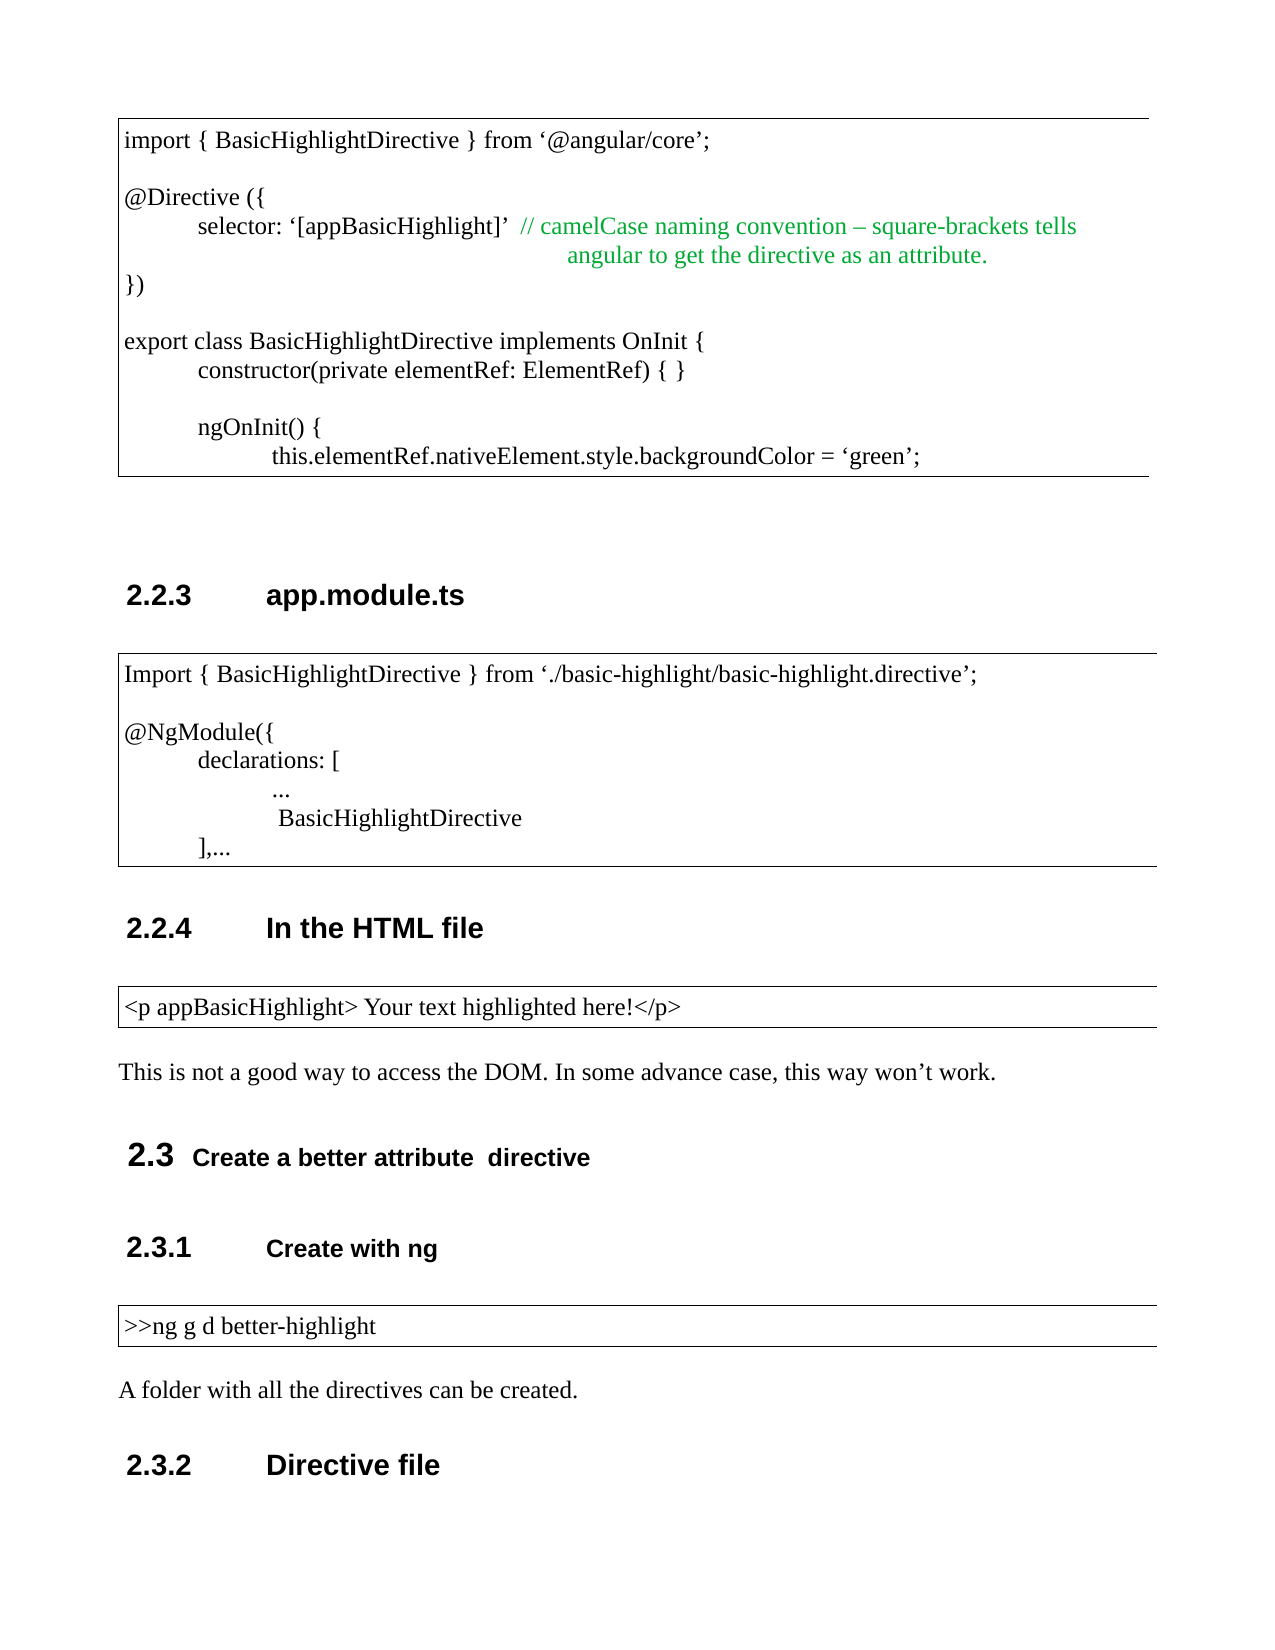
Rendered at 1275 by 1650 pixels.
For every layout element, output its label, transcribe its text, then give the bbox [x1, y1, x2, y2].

text A folder with all the directives can be created. [118, 1376, 1157, 1404]
subtitle Directive file [118, 1448, 1157, 1481]
subtitle app.module.ts [118, 577, 1157, 611]
table_header Import { BasicHighlightDirective } from ‘./basic-highlight/basic-highlight.directive’; @NgModule({ declarations: [ ... BasicHighlightDirective ],... [119, 654, 1157, 866]
subtitle In the HTML file [118, 911, 1157, 944]
text This is not a good way to access the DOM. In some advance case, this way won’t work. [118, 1057, 1157, 1085]
table_header <p appBasicHighlight> Your text highlighted here!</p> [119, 987, 1157, 1027]
subtitle Create a better attribute directive [118, 1135, 1157, 1174]
table_header import { BasicHighlightDirective } from ‘@angular/core’; @Directive ({ selector: ‘[appBasicHighlight]’ // camelCase naming convention – square-brackets tells angular to get the directive as an attribute. }) export class BasicHighlightDirective implements OnInit { constructor(private elementRef: ElementRef) { } ngOnInit() { this.elementRef.nativeElement.style.backgroundColor = ‘green’; [119, 119, 1149, 476]
table_header >>ng g d better-highlight [119, 1306, 1157, 1346]
subtitle Create with ng [118, 1229, 1157, 1263]
